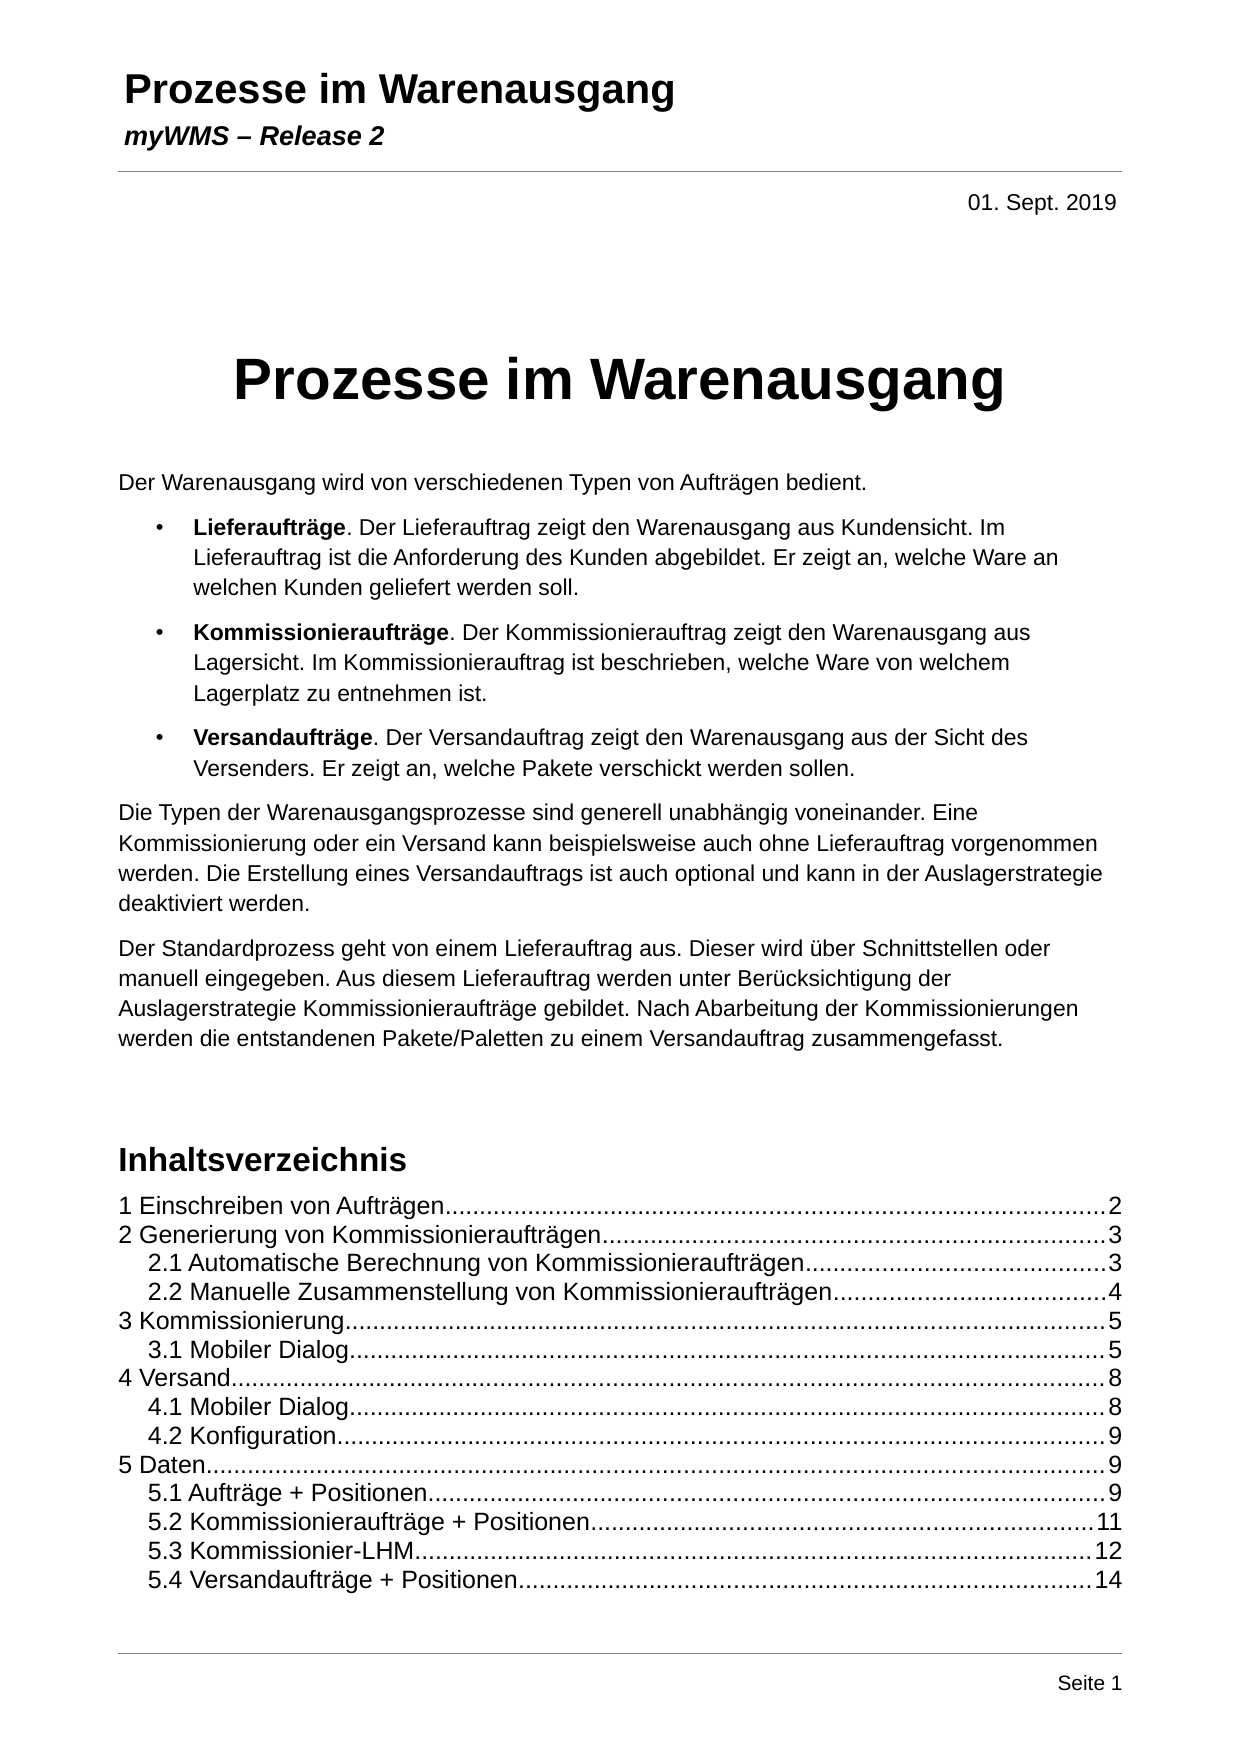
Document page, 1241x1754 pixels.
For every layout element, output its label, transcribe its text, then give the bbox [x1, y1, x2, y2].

text 3.1 Mobiler Dialog 5 [148, 1335, 1122, 1363]
text 5.1 Aufträge + Positionen 9 [148, 1478, 1122, 1507]
table_header [118, 189, 791, 230]
text Der Warenausgang wird von verschiedenen Typen von Aufträgen bedient. [118, 469, 1122, 496]
text 1 Einschreiben von Aufträgen 2 [118, 1191, 1122, 1220]
text 5 Daten 9 [118, 1450, 1122, 1478]
text 5.2 Kommissionieraufträge + Positionen 11 [148, 1507, 1122, 1536]
list Kommissionieraufträge. Der Kommissionierauftrag zeigt den Warenausgang aus Lagersicht. Im Kommissionierauftrag ist beschrieben, welche Ware von welchem Lagerplatz zu entnehmen ist. [156, 619, 1122, 706]
text 2.2 Manuelle Zusammenstellung von Kommissionieraufträgen 4 [148, 1277, 1122, 1306]
text 3 Kommissionierung 5 [118, 1306, 1122, 1335]
text Der Standardprozess geht von einem Lieferauftrag aus. Dieser wird über Schnittstellen oder manuell eingegeben. Aus diesem Lieferauftrag werden unter Berücksichtigung der Auslagerstrategie Kommissionieraufträge gebildet. Nach Abarbeitung der Kommissionierungen werden die entstandenen Pakete/Paletten zu einem Versandauftrag zusammengefasst. [118, 935, 1122, 1052]
text 2.1 Automatische Berechnung von Kommissionieraufträgen 3 [148, 1248, 1122, 1277]
subtitle Inhaltsverzeichnis [118, 1140, 1122, 1178]
title Prozesse im Warenausgang [118, 345, 1122, 412]
list Lieferaufträge. Der Lieferauftrag zeigt den Warenausgang aus Kundensicht. Im Lieferauftrag ist die Anforderung des Kunden abgebildet. Er zeigt an, welche Ware an welchen Kunden geliefert werden soll. [156, 514, 1122, 601]
text 5.4 Versandaufträge + Positionen 14 [148, 1565, 1122, 1593]
text 2 Generierung von Kommissionieraufträgen 3 [118, 1220, 1122, 1248]
text Die Typen der Warenausgangsprozesse sind generell unabhängig voneinander. Eine Kommissionierung oder ein Versand kann beispielsweise auch ohne Lieferauftrag vorgenommen werden. Die Erstellung eines Versandauftrags ist auch optional und kann in der Auslagerstrategie deaktiviert werden. [118, 799, 1122, 916]
text 4 Versand 8 [118, 1363, 1122, 1392]
list Versandaufträge. Der Versandauftrag zeigt den Warenausgang aus der Sicht des Versenders. Er zeigt an, welche Pakete verschickt werden sollen. [156, 724, 1122, 781]
text 4.2 Konfiguration 9 [148, 1421, 1122, 1450]
table_header 01. Sept. 2019 [791, 189, 1123, 230]
text 4.1 Mobiler Dialog 8 [148, 1392, 1122, 1421]
text 5.3 Kommissionier-LHM 12 [148, 1536, 1122, 1565]
